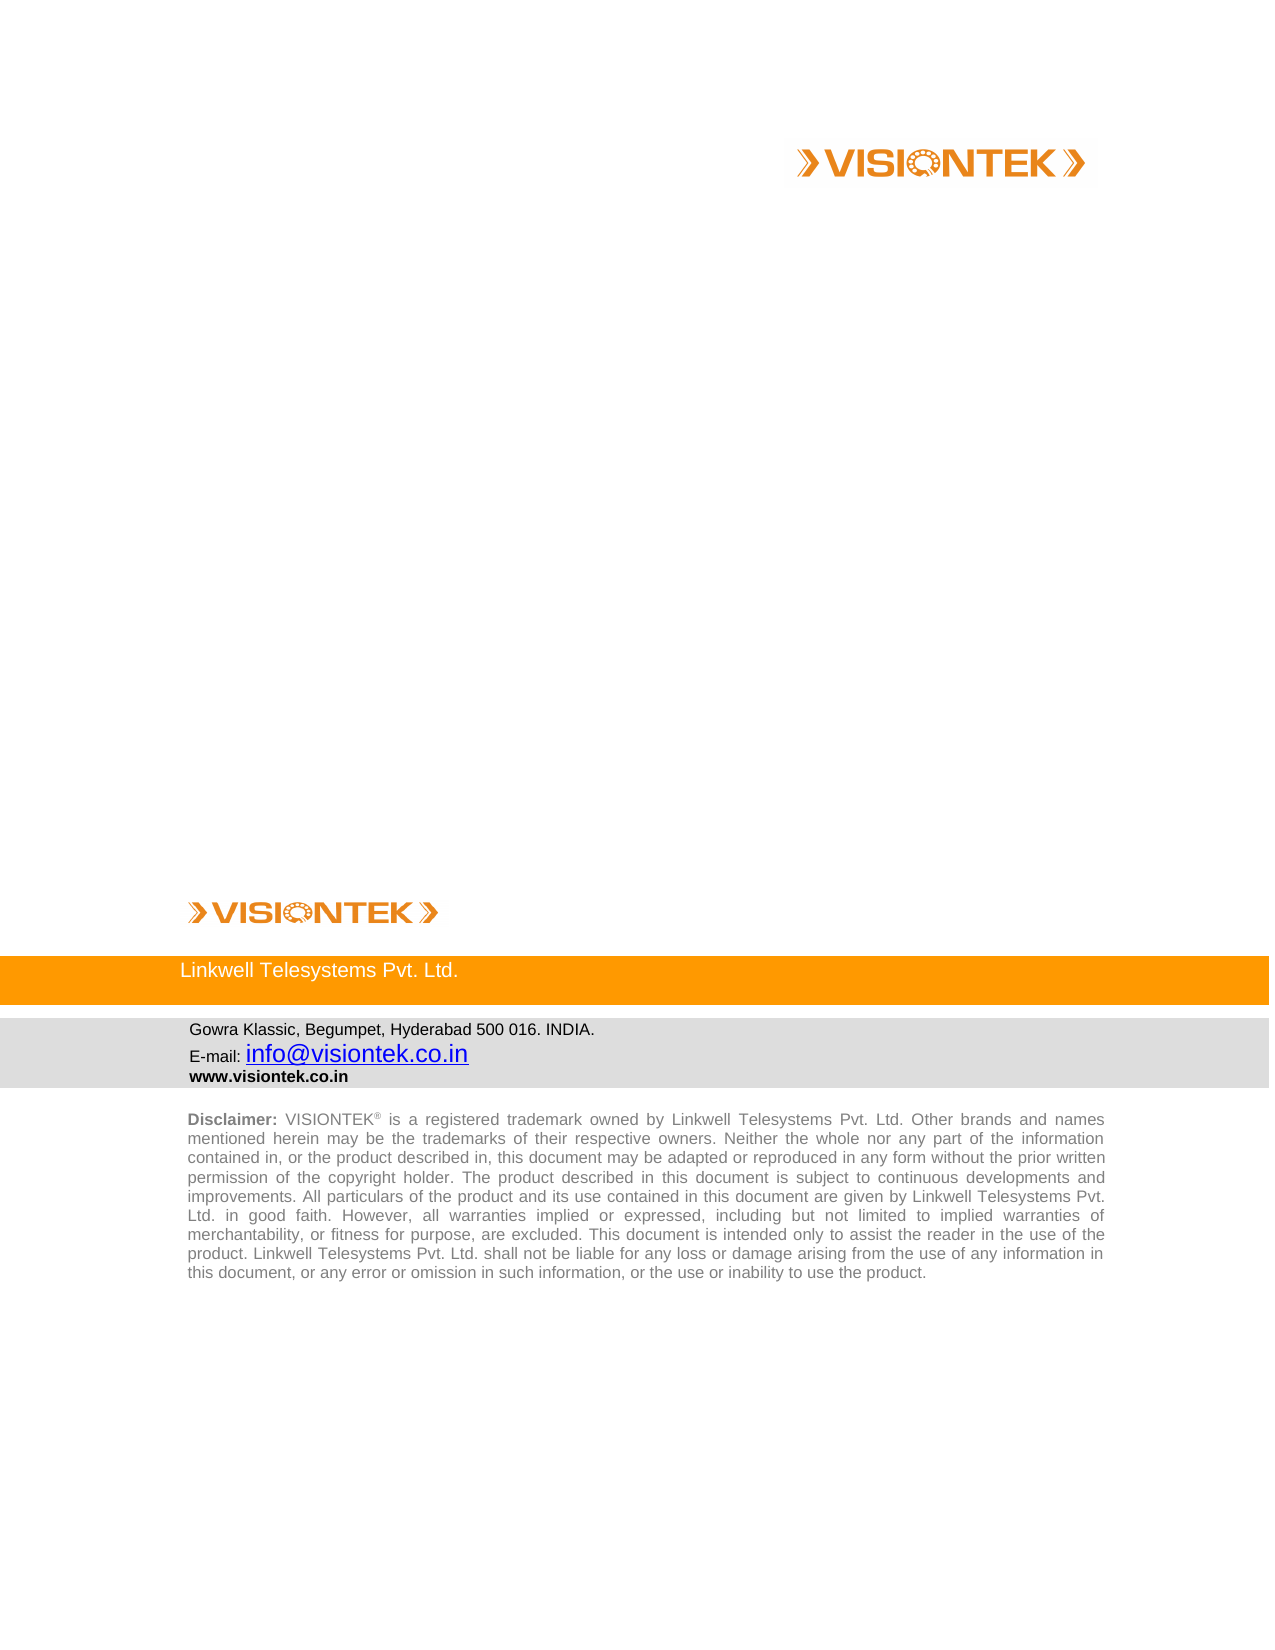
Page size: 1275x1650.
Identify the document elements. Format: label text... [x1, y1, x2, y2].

picture [784, 138, 1098, 188]
text Gowra Klassic, Begumpet, Hyderabad 500 016. INDIA. [2, 1019, 1269, 1038]
text www.visiontek.co.in [2, 1067, 1269, 1086]
text Linkwell Telesystems Pvt. Ltd. [0, 957, 1268, 981]
text Disclaimer: VISIONTEK® is a registered trademark owned by Linkwell Telesystems Pvt. Ltd. Other brands and names mentioned herein may be the trademarks of their respective owners. Neither the whole nor any part of the information contained in, or the product described in, this document may be adapted or reproduced in any form without the prior written permission of the copyright holder. The product described in this document is subject to continuous developments and improvements. All particulars of the product and its use contained in this document are given by Linkwell Telesystems Pvt. Ltd. in good faith. However, all warranties implied or expressed, including but not limited to implied warranties of merchantability, or fitness for purpose, are excluded. This document is intended only to assist the reader in the use of the product. Linkwell Telesystems Pvt. Ltd. shall not be liable for any loss or damage arising from the use of any information in this document, or any error or omission in such information, or the use or inability to use the product. [187, 1110, 1106, 1282]
text E-mail: info@visiontek.co.in [2, 1038, 1269, 1067]
